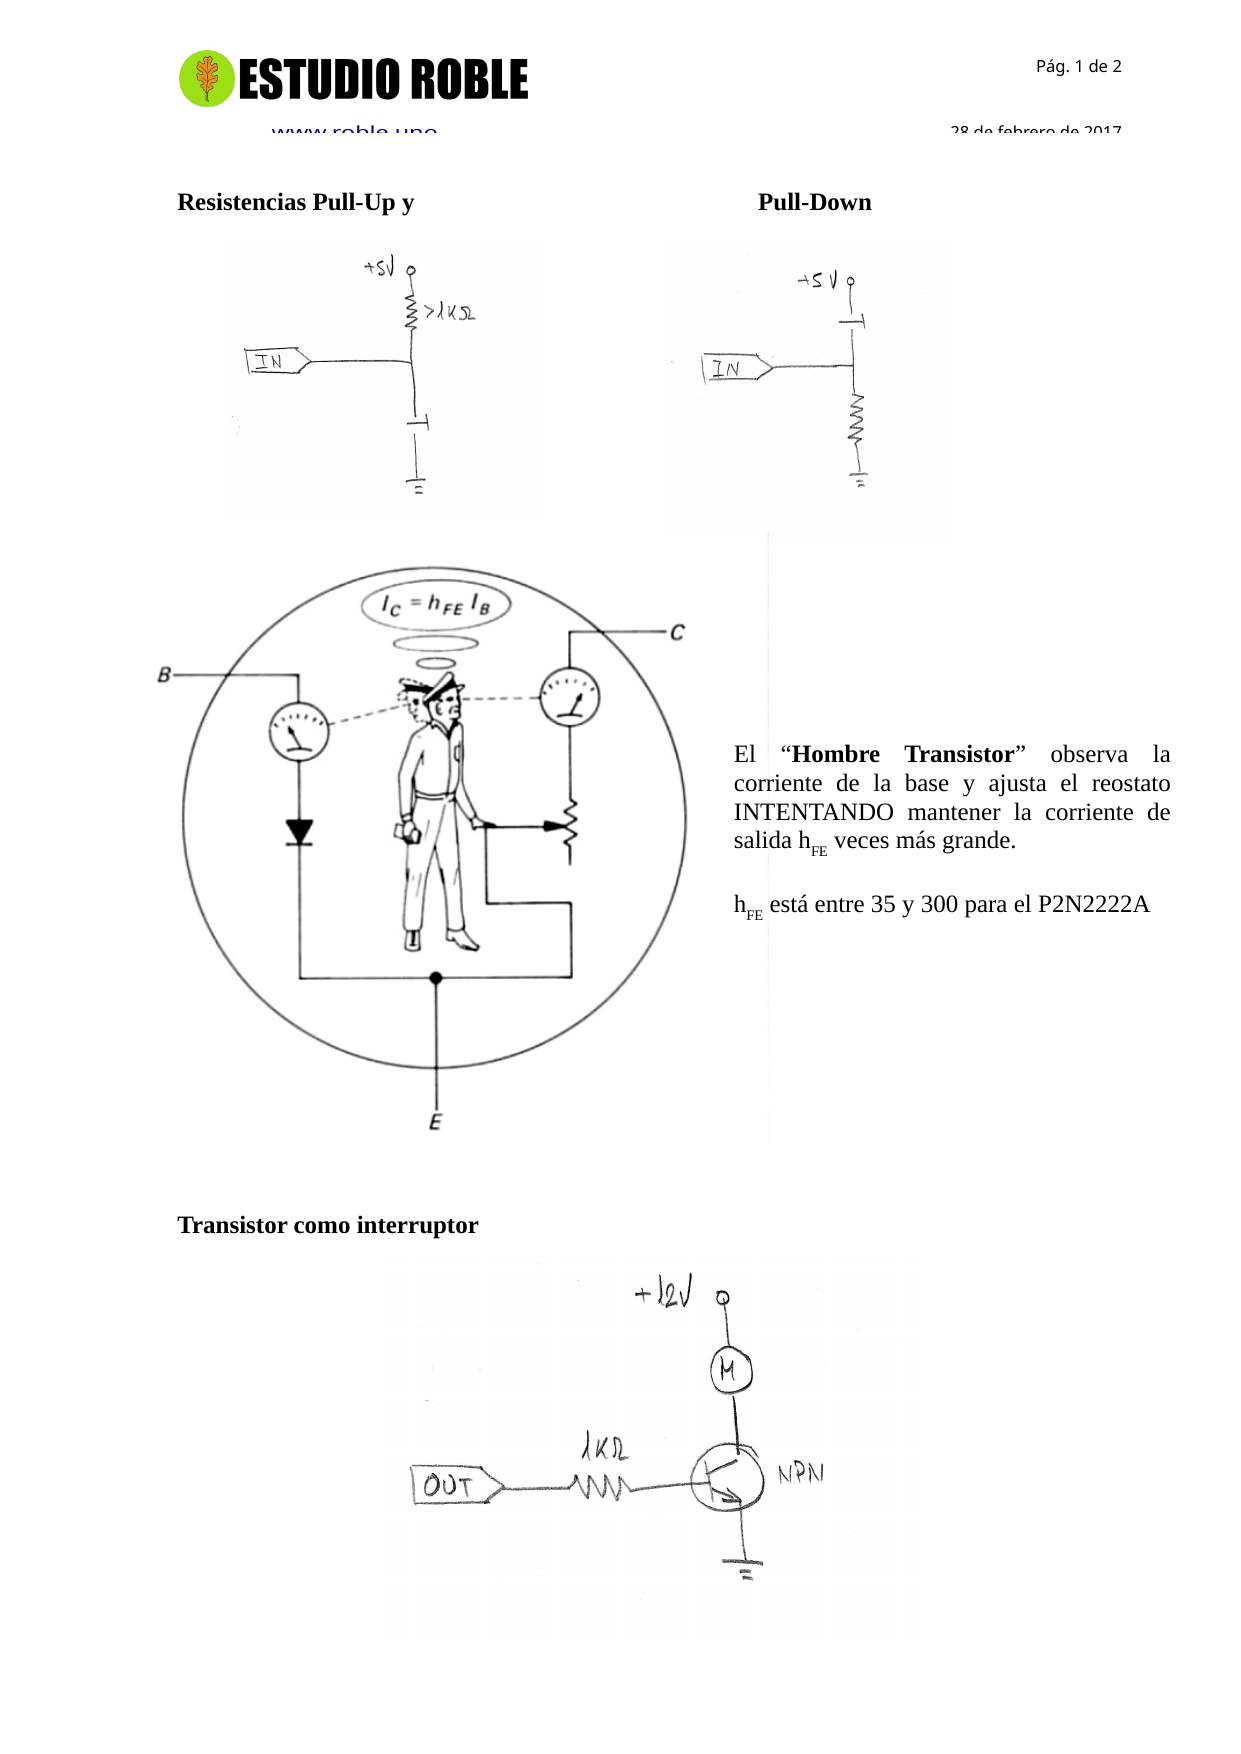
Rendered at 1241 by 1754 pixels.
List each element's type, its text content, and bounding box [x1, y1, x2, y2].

text Transistor como interruptor [177, 1210, 1182, 1238]
picture [179, 50, 529, 107]
subtitle Resistencias Pull-Up y Pull-Down [177, 187, 1182, 216]
